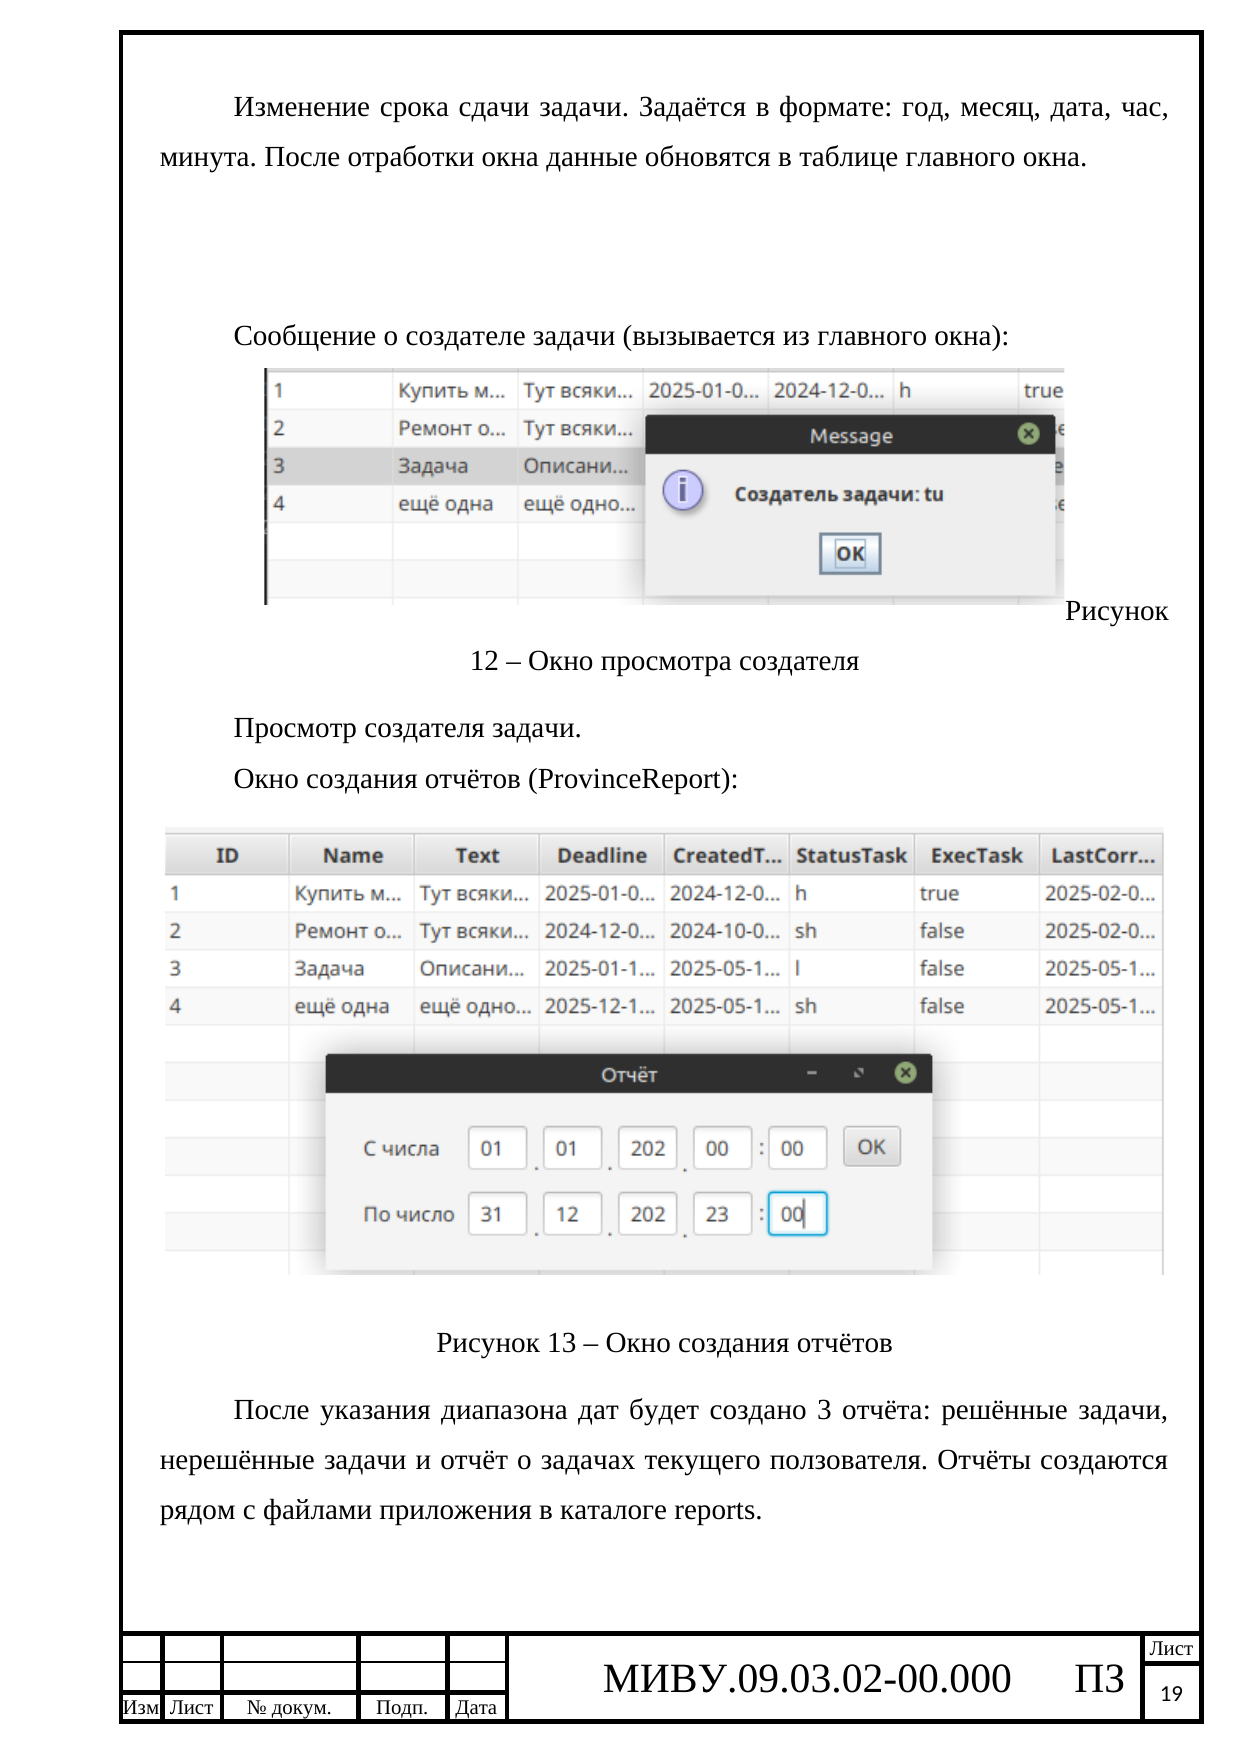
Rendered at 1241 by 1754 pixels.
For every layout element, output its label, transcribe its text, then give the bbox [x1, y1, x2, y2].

picture [165, 827, 1164, 1275]
picture [264, 368, 1065, 605]
text Рисунок 13 – Окно создания отчётов [159, 828, 1169, 1358]
text Рисунок 12 – Окно просмотра создателя [159, 593, 1169, 677]
text Окно создания отчётов (ProvinceReport): [159, 761, 1169, 794]
text Просмотр создателя задачи. [159, 710, 1169, 744]
text После указания диапазона дат будет создано 3 отчёта: решённые задачи, нерешённые задачи и отчёт о задачах текущего ползователя. Отчёты создаются рядом с файлами приложения в каталоге reports. [159, 1392, 1169, 1526]
text Изменение срока сдачи задачи. Задаётся в формате: год, месяц, дата, час, минута. После отработки окна данные обновятся в таблице главного окна. [159, 89, 1169, 172]
text Сообщение о создателе задачи (вызывается из главного окна): [159, 318, 1169, 352]
